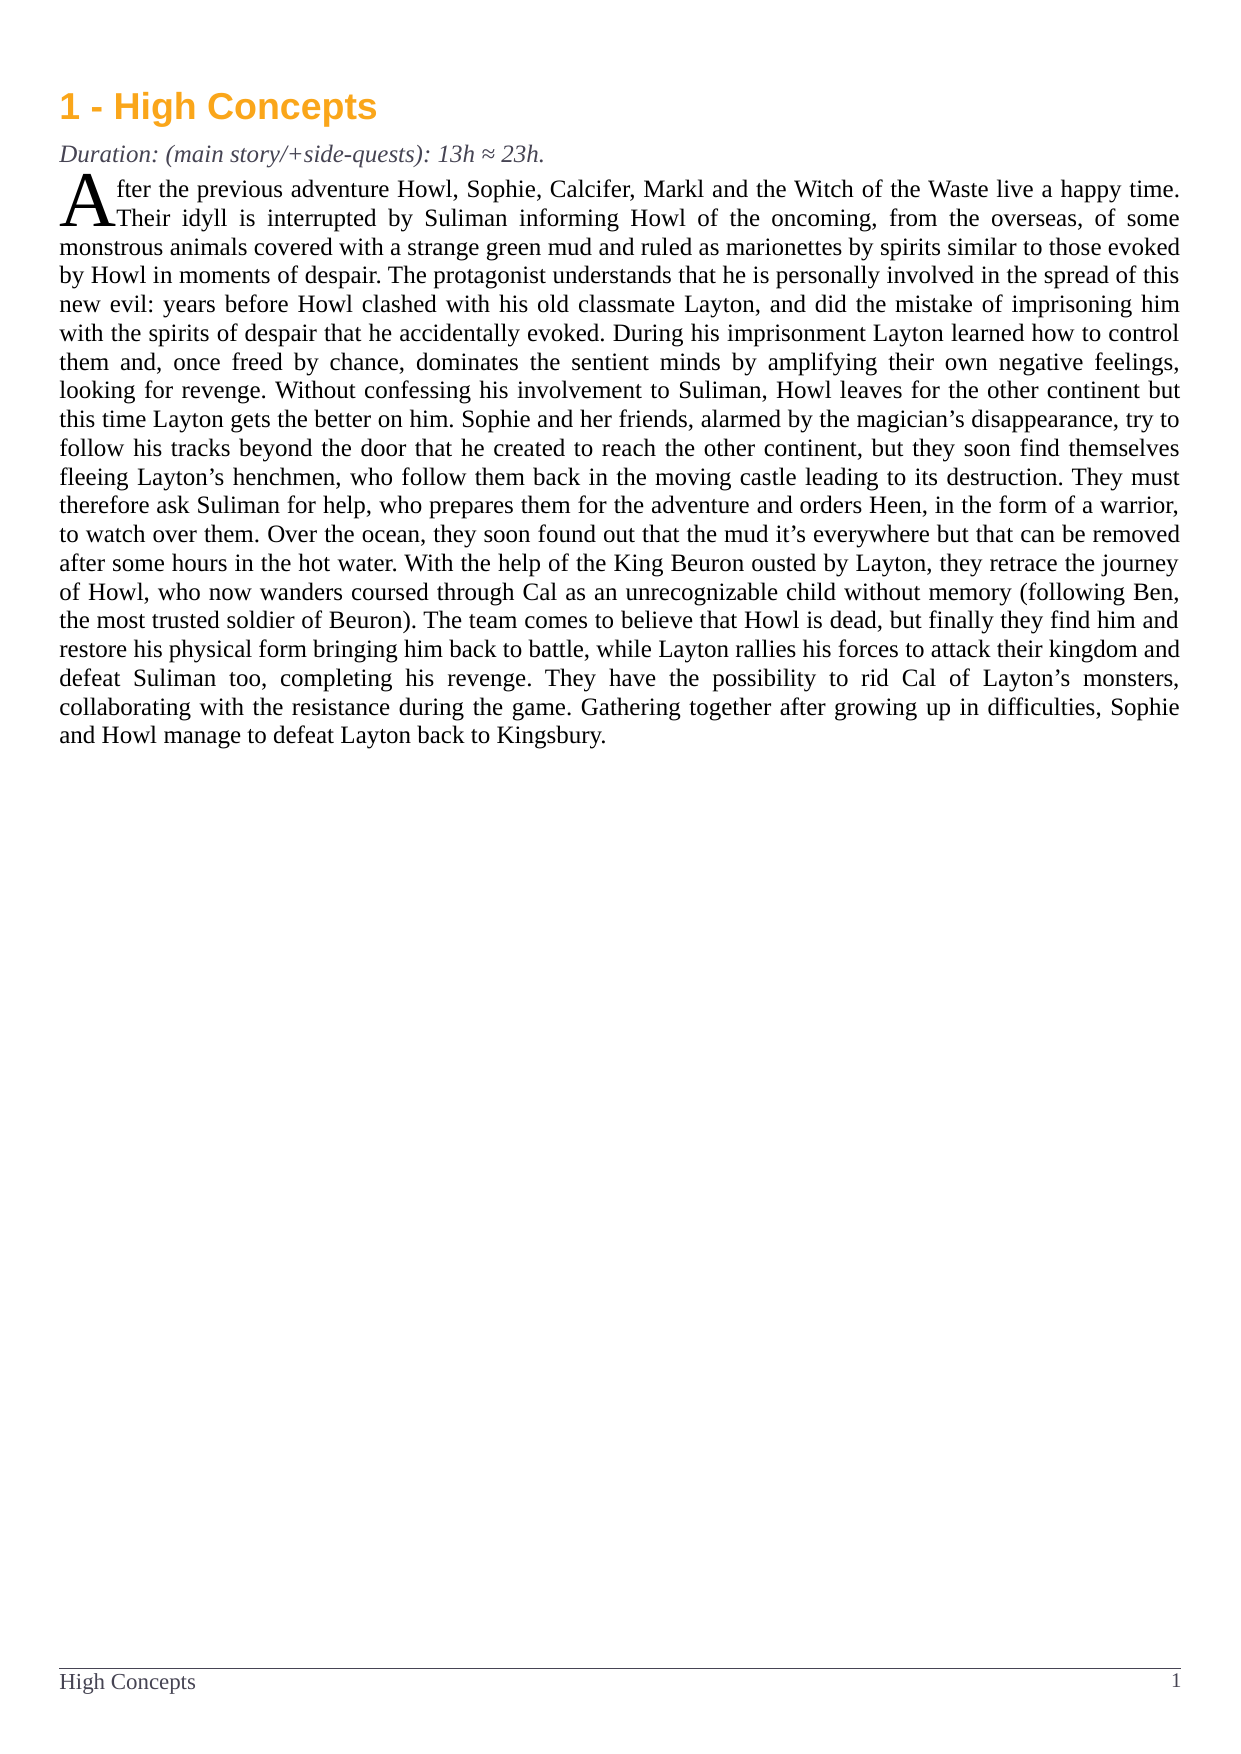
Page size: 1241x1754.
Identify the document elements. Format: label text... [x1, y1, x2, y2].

text After the previous adventure Howl, Sophie, Calcifer, Markl and the Witch of the Waste live a happy time. Their idyll is interrupted by Suliman informing Howl of the oncoming, from the overseas, of some monstrous animals covered with a strange green mud and ruled as marionettes by spirits similar to those evoked by Howl in moments of despair. The protagonist understands that he is personally involved in the spread of this new evil: years before Howl clashed with his old classmate Layton, and did the mistake of imprisoning him with the spirits of despair that he accidentally evoked. During his imprisonment Layton learned how to control them and, once freed by chance, dominates the sentient minds by amplifying their own negative feelings, looking for revenge. Without confessing his involvement to Suliman, Howl leaves for the other continent but this time Layton gets the better on him. Sophie and her friends, alarmed by the magician’s disappearance, try to follow his tracks beyond the door that he created to reach the other continent, but they soon find themselves fleeing Layton’s henchmen, who follow them back in the moving castle leading to its destruction. They must therefore ask Suliman for help, who prepares them for the adventure and orders Heen, in the form of a warrior, to watch over them. Over the ocean, they soon found out that the mud it’s everywhere but that can be removed after some hours in the hot water. With the help of the King Beuron ousted by Layton, they retrace the journey of Howl, who now wanders coursed through Cal as an unrecognizable child without memory (following Ben, the most trusted soldier of Beuron). The team comes to believe that Howl is dead, but finally they find him and restore his physical form bringing him back to battle, while Layton rallies his forces to attack their kingdom and defeat Suliman too, completing his revenge. They have the possibility to rid Cal of Layton’s monsters, collaborating with the resistance during the game. Gathering together after growing up in difficulties, Sophie and Howl manage to defeat Layton back to Kingsbury. [59, 174, 1181, 749]
subtitle High Concepts [59, 84, 1181, 127]
text Duration: (main story/+side-quests): 13h ≈ 23h. [59, 139, 1181, 168]
